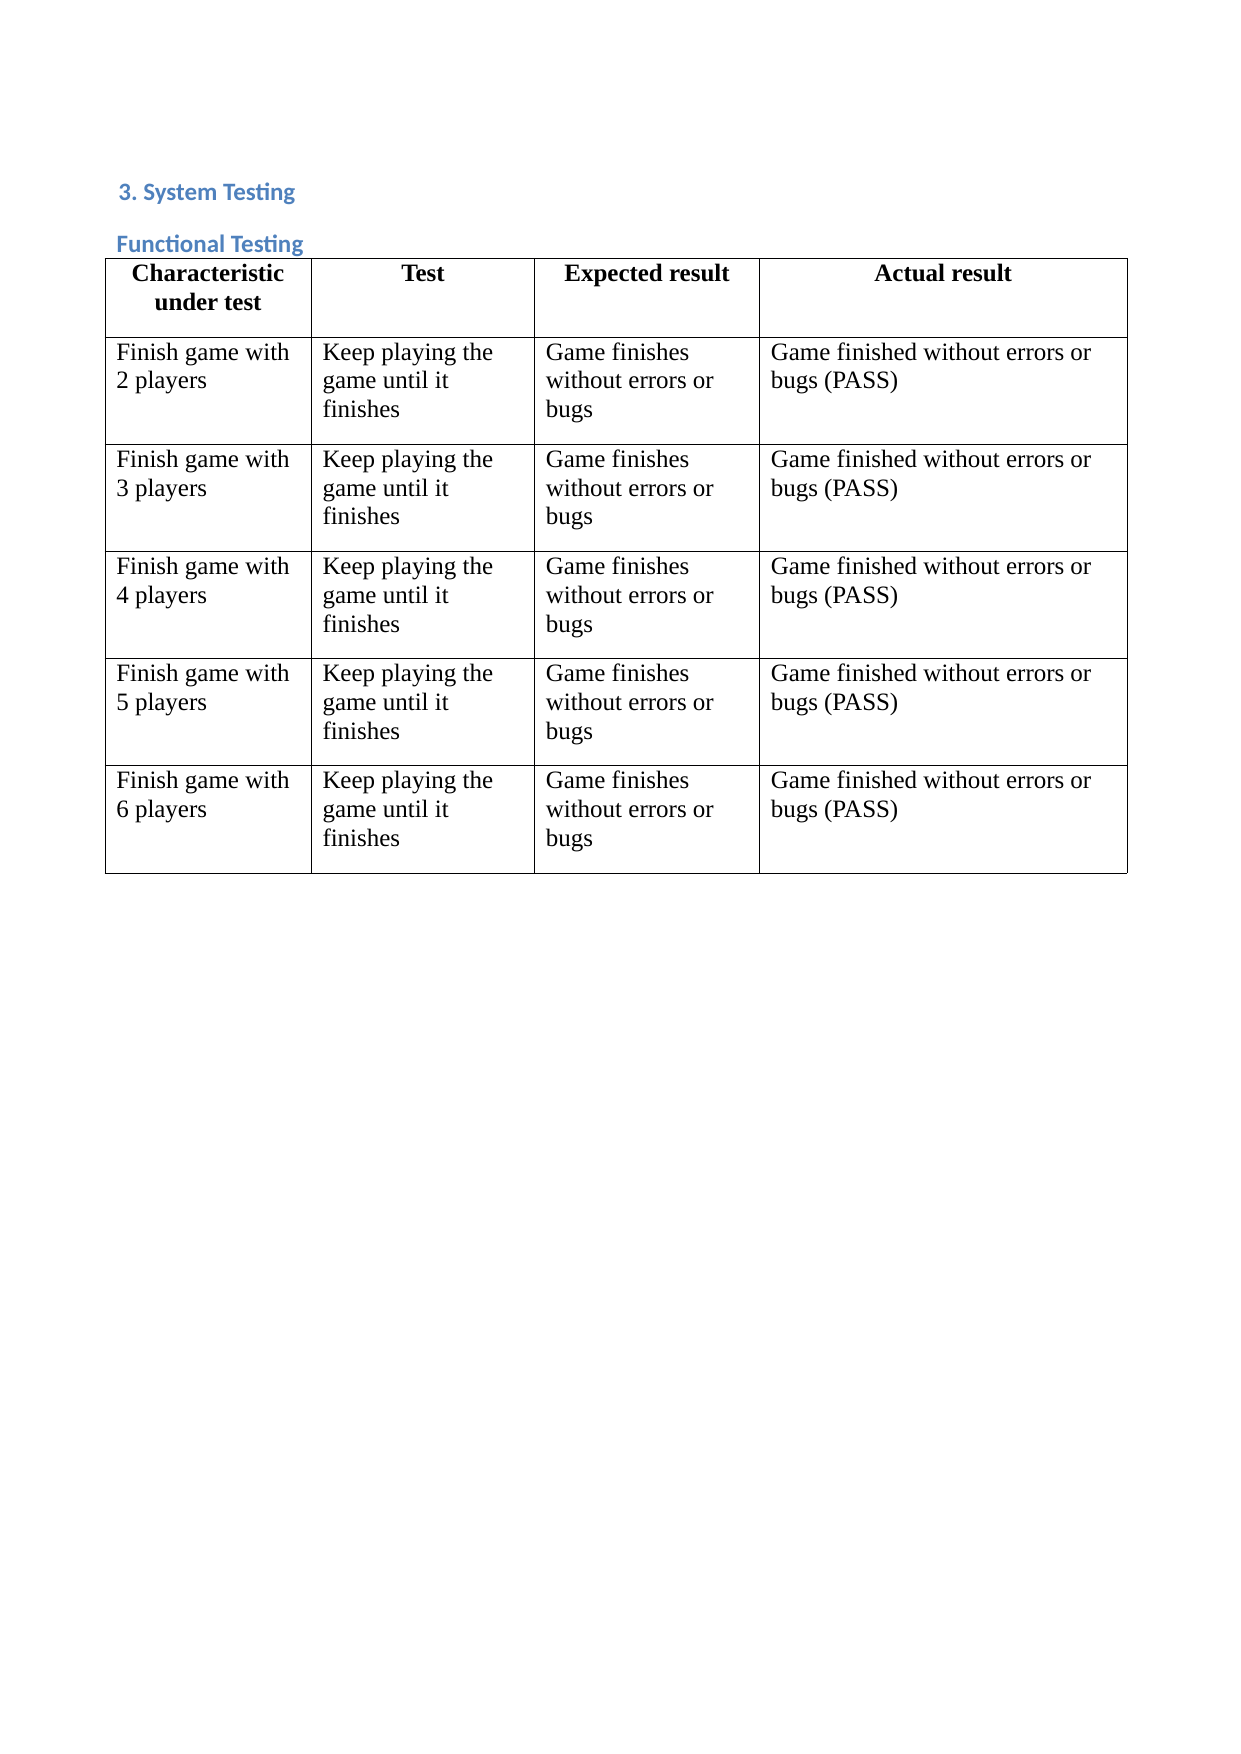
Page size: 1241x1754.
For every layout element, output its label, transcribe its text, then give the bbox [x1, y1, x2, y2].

subtitle Functional Testing [116, 228, 1122, 258]
table_cell Game finished without errors or bugs (PASS) [760, 338, 1127, 444]
table_cell Keep playing the game until it finishes [312, 659, 534, 765]
table_cell Finish game with 4 players [106, 552, 311, 658]
table_header Expected result [535, 259, 759, 337]
table_cell Game finishes without errors or bugs [535, 552, 759, 658]
table_header Test [312, 259, 534, 337]
table_cell Game finished without errors or bugs (PASS) [760, 445, 1127, 551]
table_cell Game finishes without errors or bugs [535, 445, 759, 551]
table_cell Finish game with 3 players [106, 445, 311, 551]
table_header Actual result [760, 259, 1127, 337]
table_cell Game finishes without errors or bugs [535, 766, 759, 873]
table_cell Keep playing the game until it finishes [312, 552, 534, 658]
table_cell Game finishes without errors or bugs [535, 338, 759, 444]
table_cell Game finished without errors or bugs (PASS) [760, 766, 1127, 873]
table_cell Keep playing the game until it finishes [312, 766, 534, 873]
table_cell Finish game with 5 players [106, 659, 311, 765]
table_cell Game finishes without errors or bugs [535, 659, 759, 765]
table_cell Game finished without errors or bugs (PASS) [760, 659, 1127, 765]
table_cell Keep playing the game until it finishes [312, 445, 534, 551]
table_cell Keep playing the game until it finishes [312, 338, 534, 444]
table_cell Finish game with 6 players [106, 766, 311, 873]
table_header Characteristic under test [106, 259, 311, 337]
table_cell Game finished without errors or bugs (PASS) [760, 552, 1127, 658]
table_cell Finish game with 2 players [106, 338, 311, 444]
subtitle 3. System Testing [118, 176, 1122, 207]
